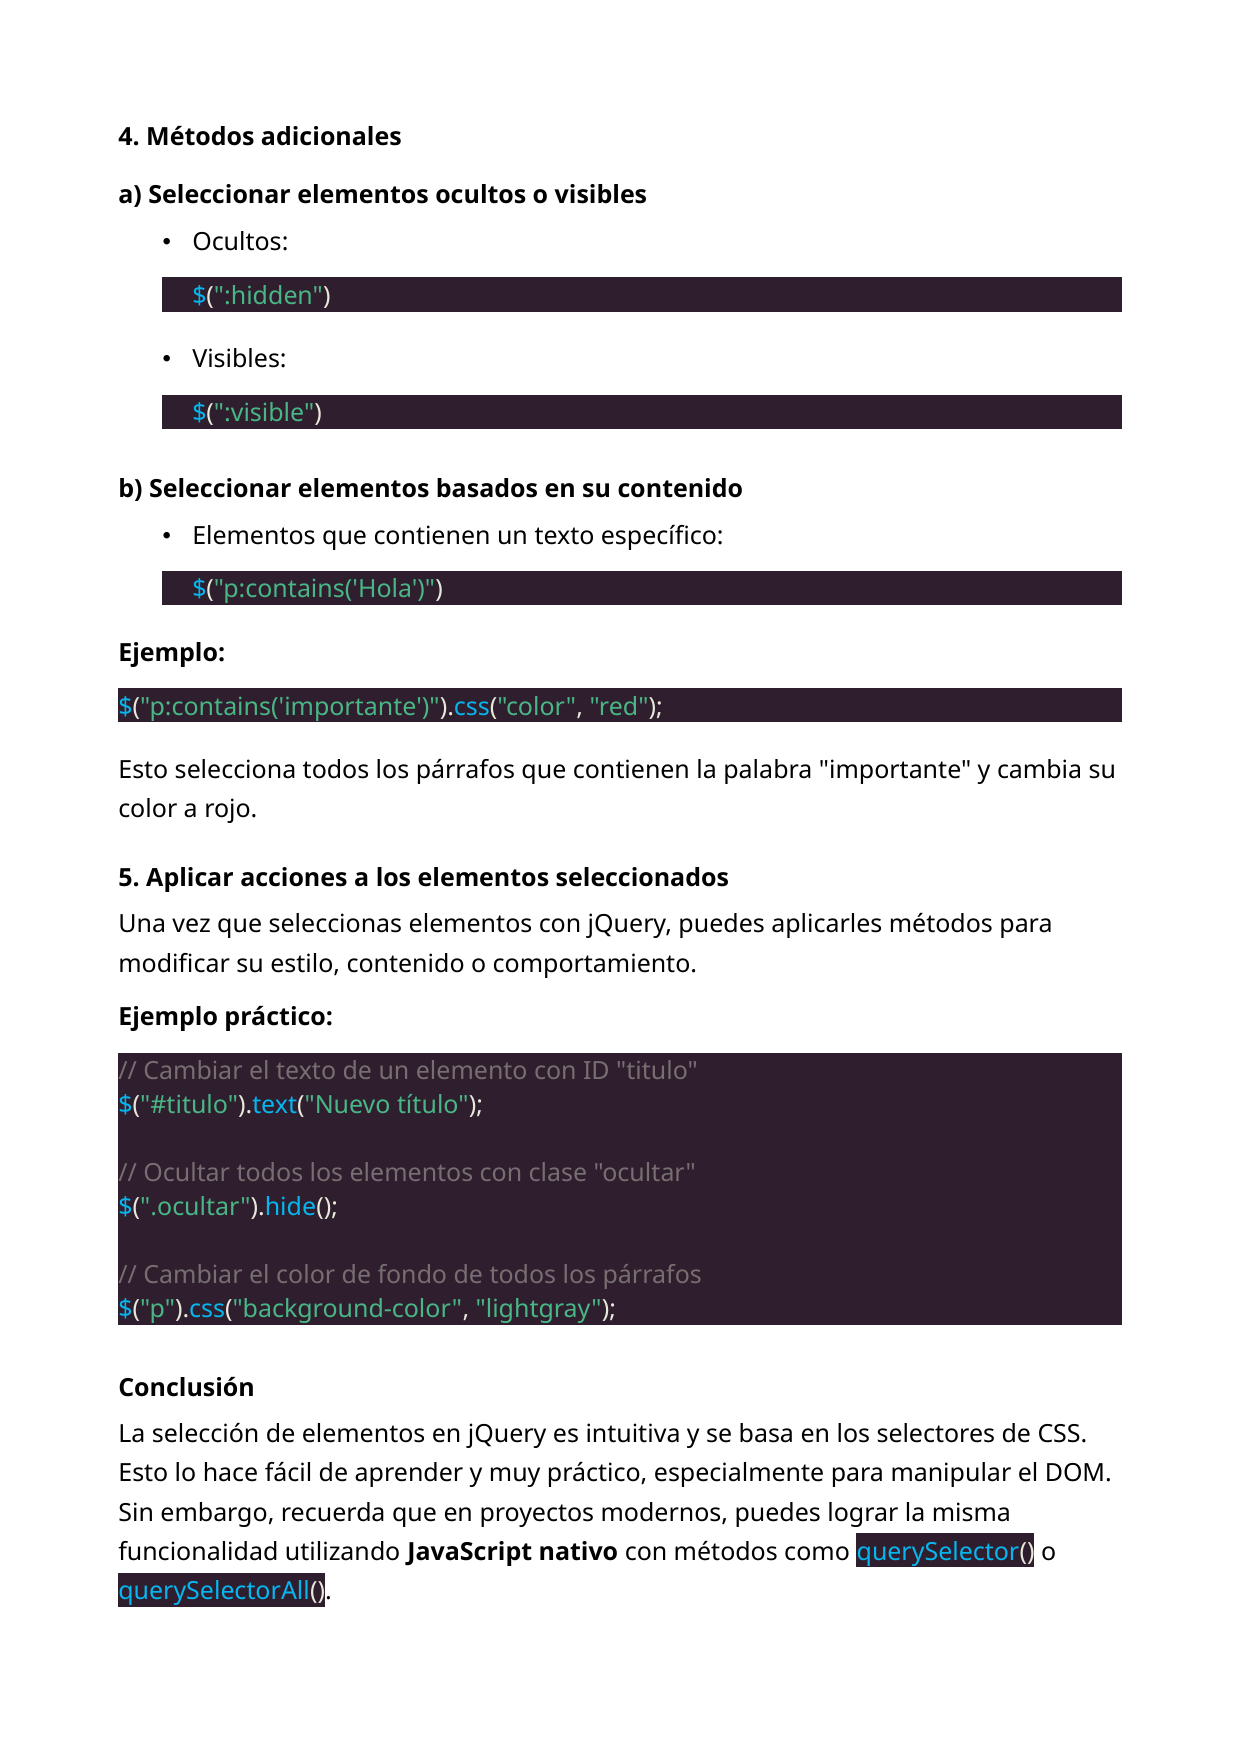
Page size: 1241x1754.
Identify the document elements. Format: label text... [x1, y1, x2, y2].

text // Cambiar el color de fondo de todos los párrafos [118, 1257, 1122, 1291]
text $("#titulo").text("Nuevo título"); [118, 1087, 1122, 1121]
text Ejemplo práctico: [118, 999, 1122, 1033]
subtitle 4. Métodos adicionales [118, 118, 1122, 152]
list $(":hidden") [162, 277, 1122, 312]
text Ejemplo: [118, 635, 1122, 669]
subtitle Conclusión [118, 1369, 1122, 1403]
list Visibles: [162, 341, 1122, 375]
list Ocultos: [162, 224, 1122, 258]
text $("p:contains('importante')").css("color", "red"); [118, 688, 1122, 722]
text Esto selecciona todos los párrafos que contienen la palabra "importante" y cambia su color a rojo. [118, 752, 1122, 825]
text $("p").css("background-color", "lightgray"); [118, 1291, 1122, 1325]
list $(":visible") [162, 395, 1122, 429]
list $("p:contains('Hola')") [162, 571, 1122, 605]
text // Ocultar todos los elementos con clase "ocultar" [118, 1155, 1122, 1189]
subtitle 5. Aplicar acciones a los elementos seleccionados [118, 859, 1122, 893]
text $(".ocultar").hide(); [118, 1189, 1122, 1223]
text La selección de elementos en jQuery es intuitiva y se basa en los selectores de CSS. Esto lo hace fácil de aprender y muy práctico, especialmente para manipular el DOM. Sin embargo, recuerda que en proyectos modernos, puedes lograr la misma funcionalidad utilizando JavaScript nativo con métodos como querySelector() o querySelectorAll(). [118, 1416, 1122, 1607]
text // Cambiar el texto de un elemento con ID "titulo" [118, 1053, 1122, 1087]
subtitle a) Seleccionar elementos ocultos o visibles [118, 177, 1122, 211]
text Una vez que seleccionas elementos con jQuery, puedes aplicarles métodos para modificar su estilo, contenido o comportamiento. [118, 906, 1122, 979]
list Elementos que contienen un texto específico: [162, 517, 1122, 551]
subtitle b) Seleccionar elementos basados en su contenido [118, 471, 1122, 505]
